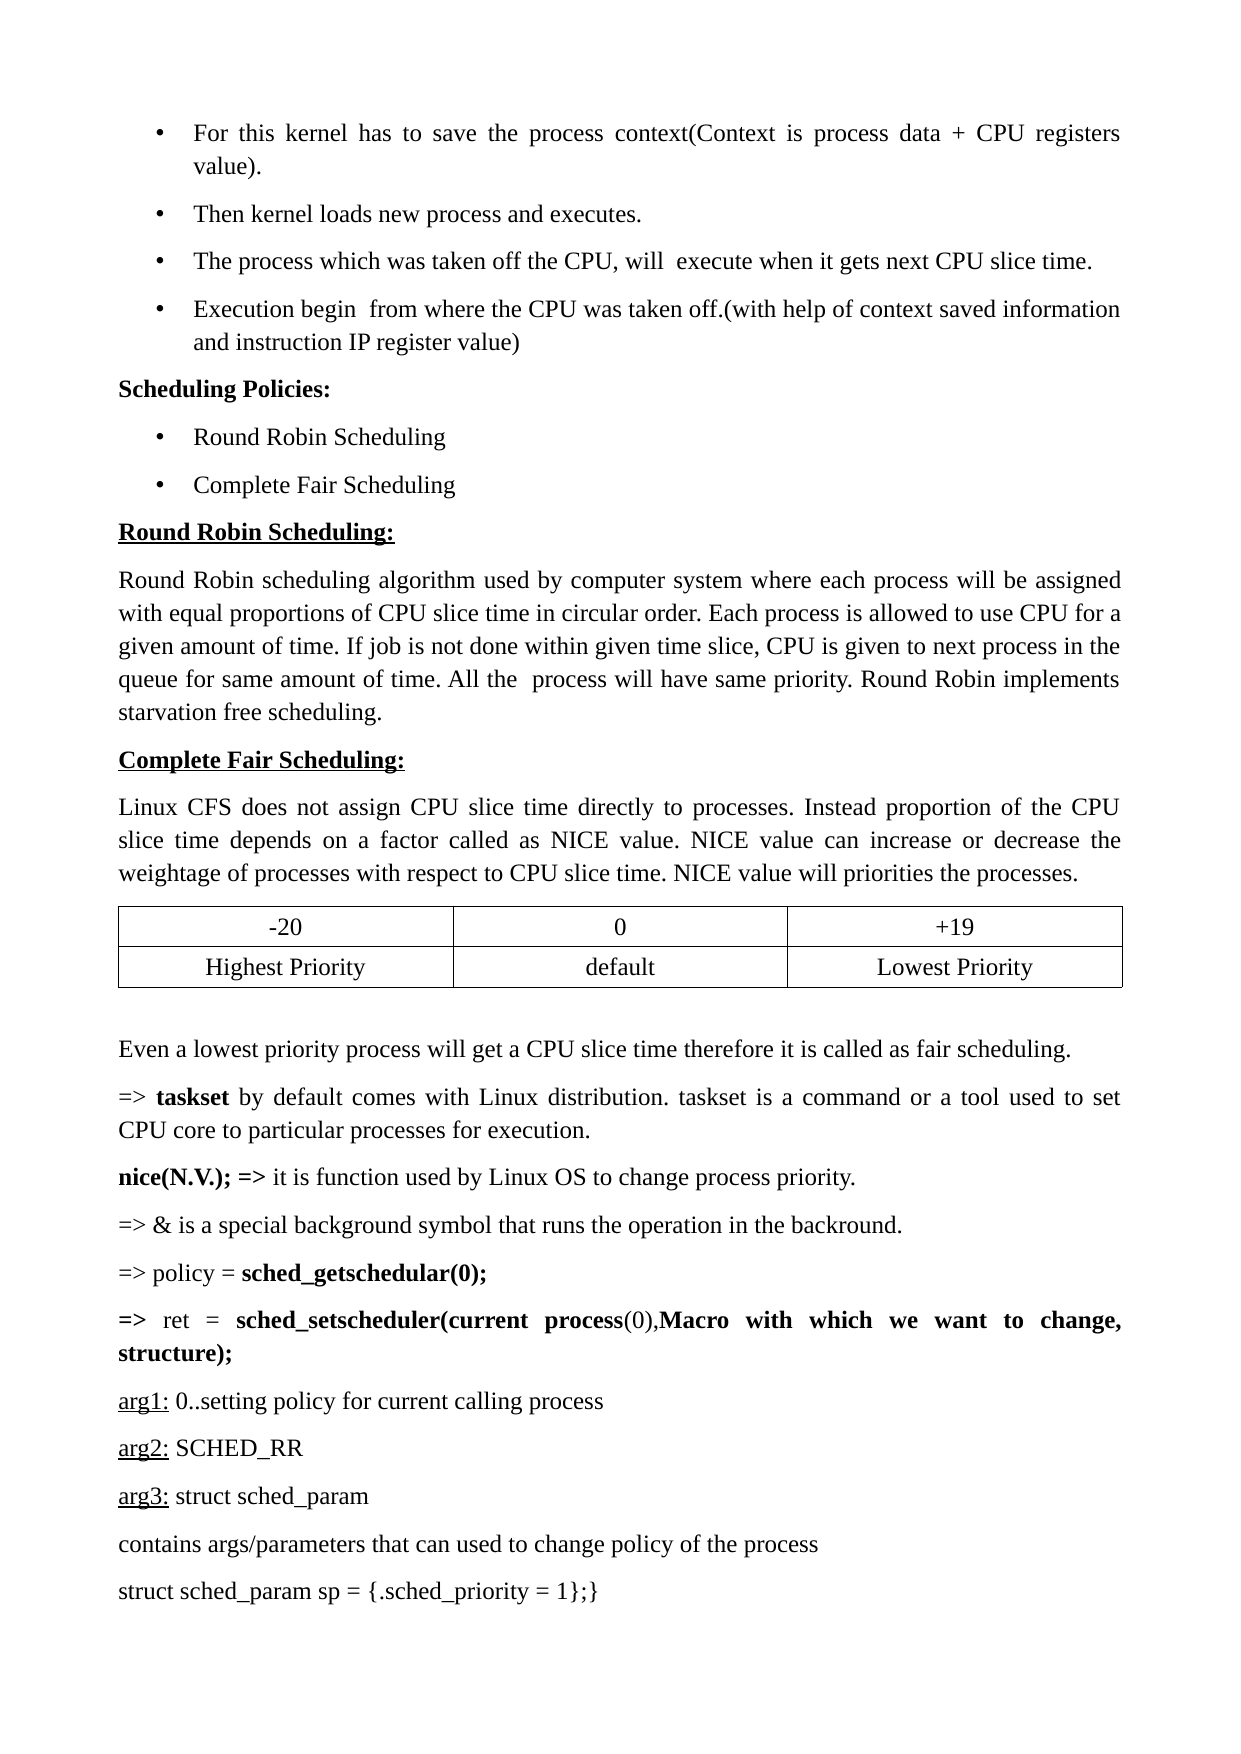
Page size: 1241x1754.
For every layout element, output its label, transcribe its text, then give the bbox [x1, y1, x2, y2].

text arg1: 0..setting policy for current calling process [118, 1386, 1122, 1415]
list Round Robin Scheduling [156, 422, 1122, 451]
table_header +19 [788, 907, 1122, 946]
table_cell Highest Priority [119, 947, 453, 987]
table_header -20 [119, 907, 453, 946]
text => & is a special background symbol that runs the operation in the backround. [118, 1210, 1122, 1239]
text contains args/parameters that can used to change policy of the process [118, 1529, 1122, 1557]
text arg3: struct sched_param [118, 1481, 1122, 1510]
table_cell Lowest Priority [788, 947, 1122, 987]
list For this kernel has to save the process context(Context is process data + CPU registers value). [156, 118, 1122, 180]
text => policy = sched_getschedular(0); [118, 1258, 1122, 1286]
text nice(N.V.); => it is function used by Linux OS to change process priority. [118, 1162, 1122, 1191]
text Complete Fair Scheduling: [118, 745, 1122, 773]
list Execution begin from where the CPU was taken off.(with help of context saved information and instruction IP register value) [156, 294, 1122, 356]
text Scheduling Policies: [118, 374, 1122, 403]
list The process which was taken off the CPU, will execute when it gets next CPU slice time. [156, 246, 1122, 275]
text Linux CFS does not assign CPU slice time directly to processes. Instead proportion of the CPU slice time depends on a factor called as NICE value. NICE value can increase or decrease the weightage of processes with respect to CPU slice time. NICE value will priorities the processes. [118, 792, 1122, 887]
text => taskset by default comes with Linux distribution. taskset is a command or a tool used to set CPU core to particular processes for execution. [118, 1082, 1122, 1144]
text Round Robin Scheduling: [118, 517, 1122, 546]
text Round Robin scheduling algorithm used by computer system where each process will be assigned with equal proportions of CPU slice time in circular order. Each process is allowed to use CPU for a given amount of time. If job is not done within given time slice, CPU is given to next process in the queue for same amount of time. All the process will have same priority. Round Robin implements starvation free scheduling. [118, 565, 1122, 726]
table_header 0 [454, 907, 787, 946]
list Then kernel loads new process and executes. [156, 199, 1122, 227]
list Complete Fair Scheduling [156, 470, 1122, 498]
table_cell default [454, 947, 787, 987]
text Even a lowest priority process will get a CPU slice time therefore it is called as fair scheduling. [118, 1034, 1122, 1063]
text struct sched_param sp = {.sched_priority = 1};} [118, 1576, 1122, 1605]
text arg2: SCHED_RR [118, 1433, 1122, 1462]
text => ret = sched_setscheduler(current process(0),Macro with which we want to change, structure); [118, 1305, 1122, 1367]
